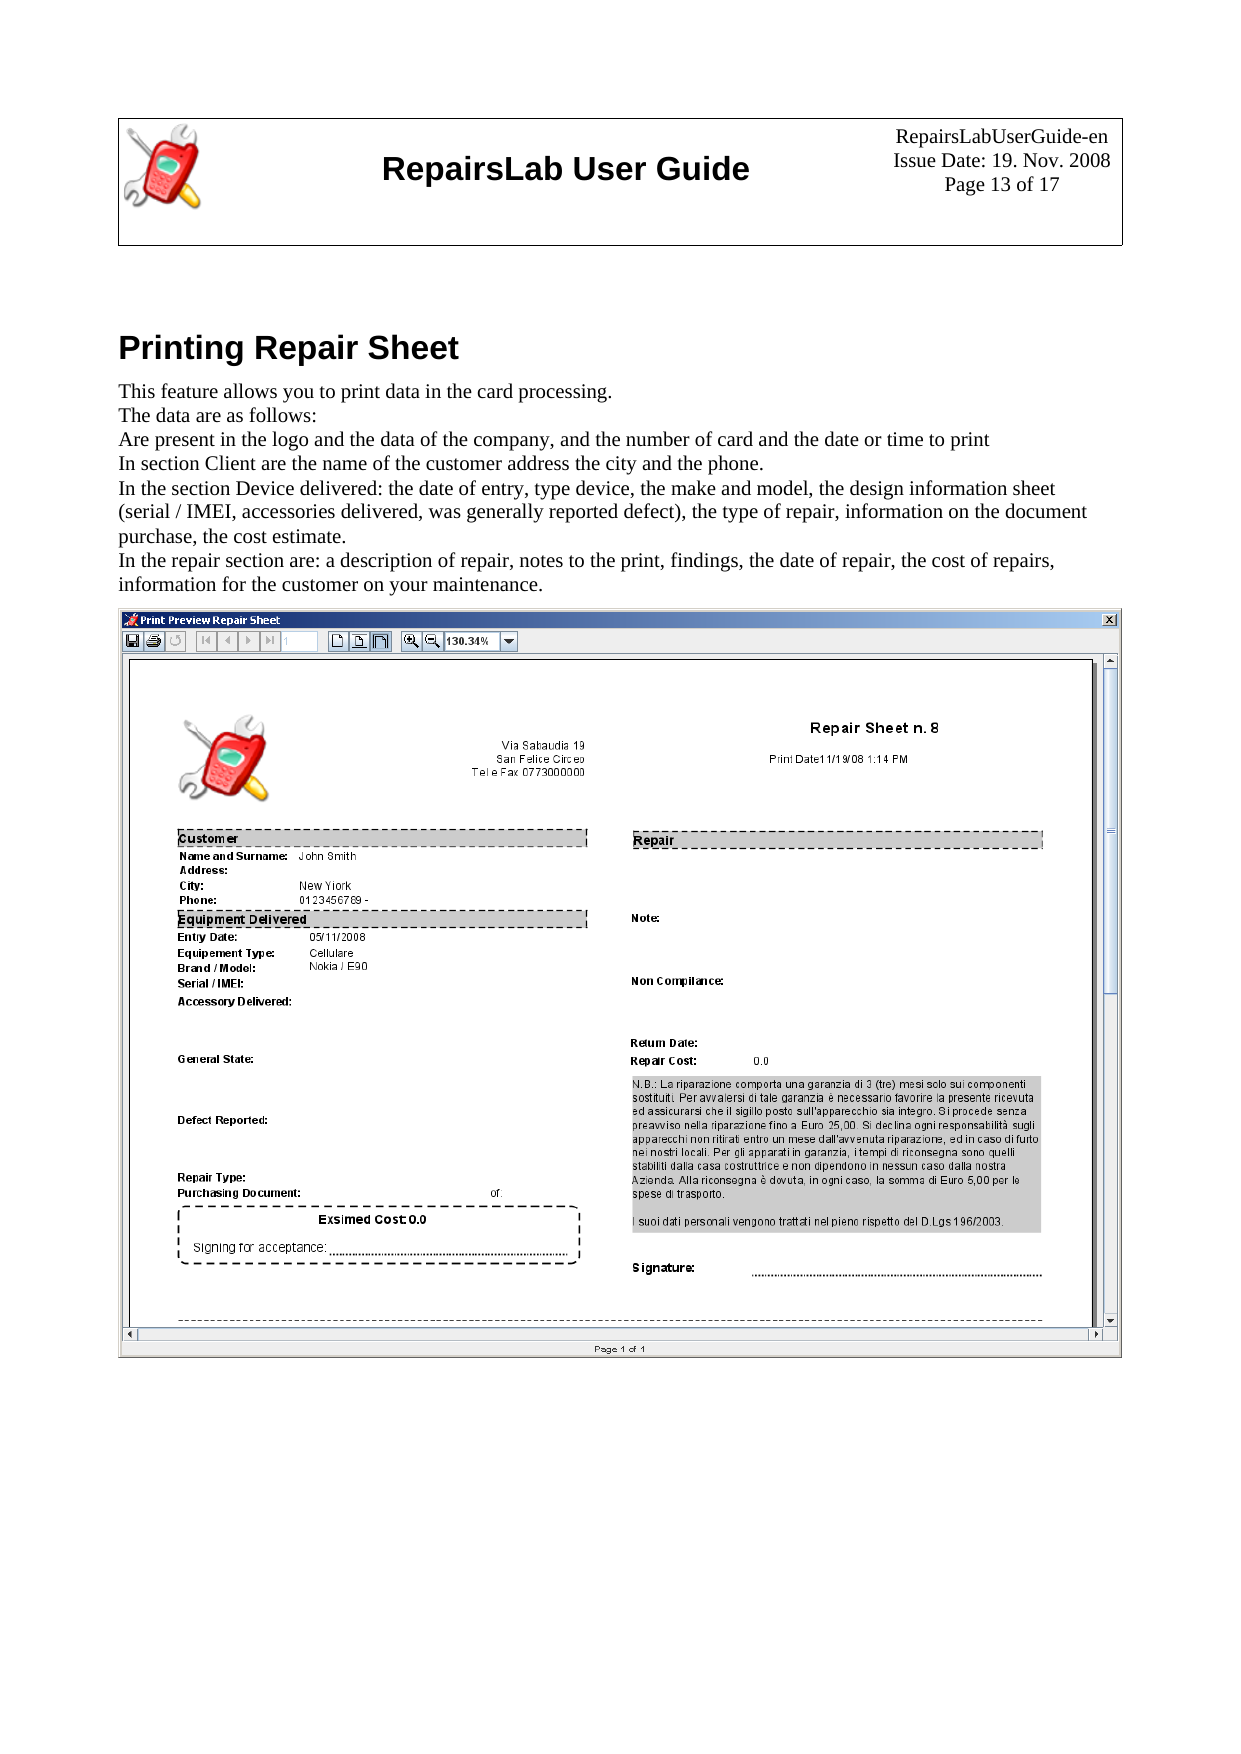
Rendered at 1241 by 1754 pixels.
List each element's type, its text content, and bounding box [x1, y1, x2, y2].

text This feature allows you to print data in the card processing. The data are as follows: Are present in the logo and the data of the company, and the number of card and the date or time to print In section Client are the name of the customer address the city and the phone. In the section Device delivered: the date of entry, type device, the make and model, the design information sheet (serial / IMEI, accessories delivered, was generally reported defect), the type of repair, information on the document purchase, the cost estimate. In the repair section are: a description of repair, notes to the print, findings, the date of repair, the cost of repairs, information for the customer on your maintenance. [118, 379, 1122, 596]
subtitle Printing Repair Sheet [118, 328, 1122, 367]
picture [118, 608, 1122, 1358]
picture [123, 123, 202, 211]
